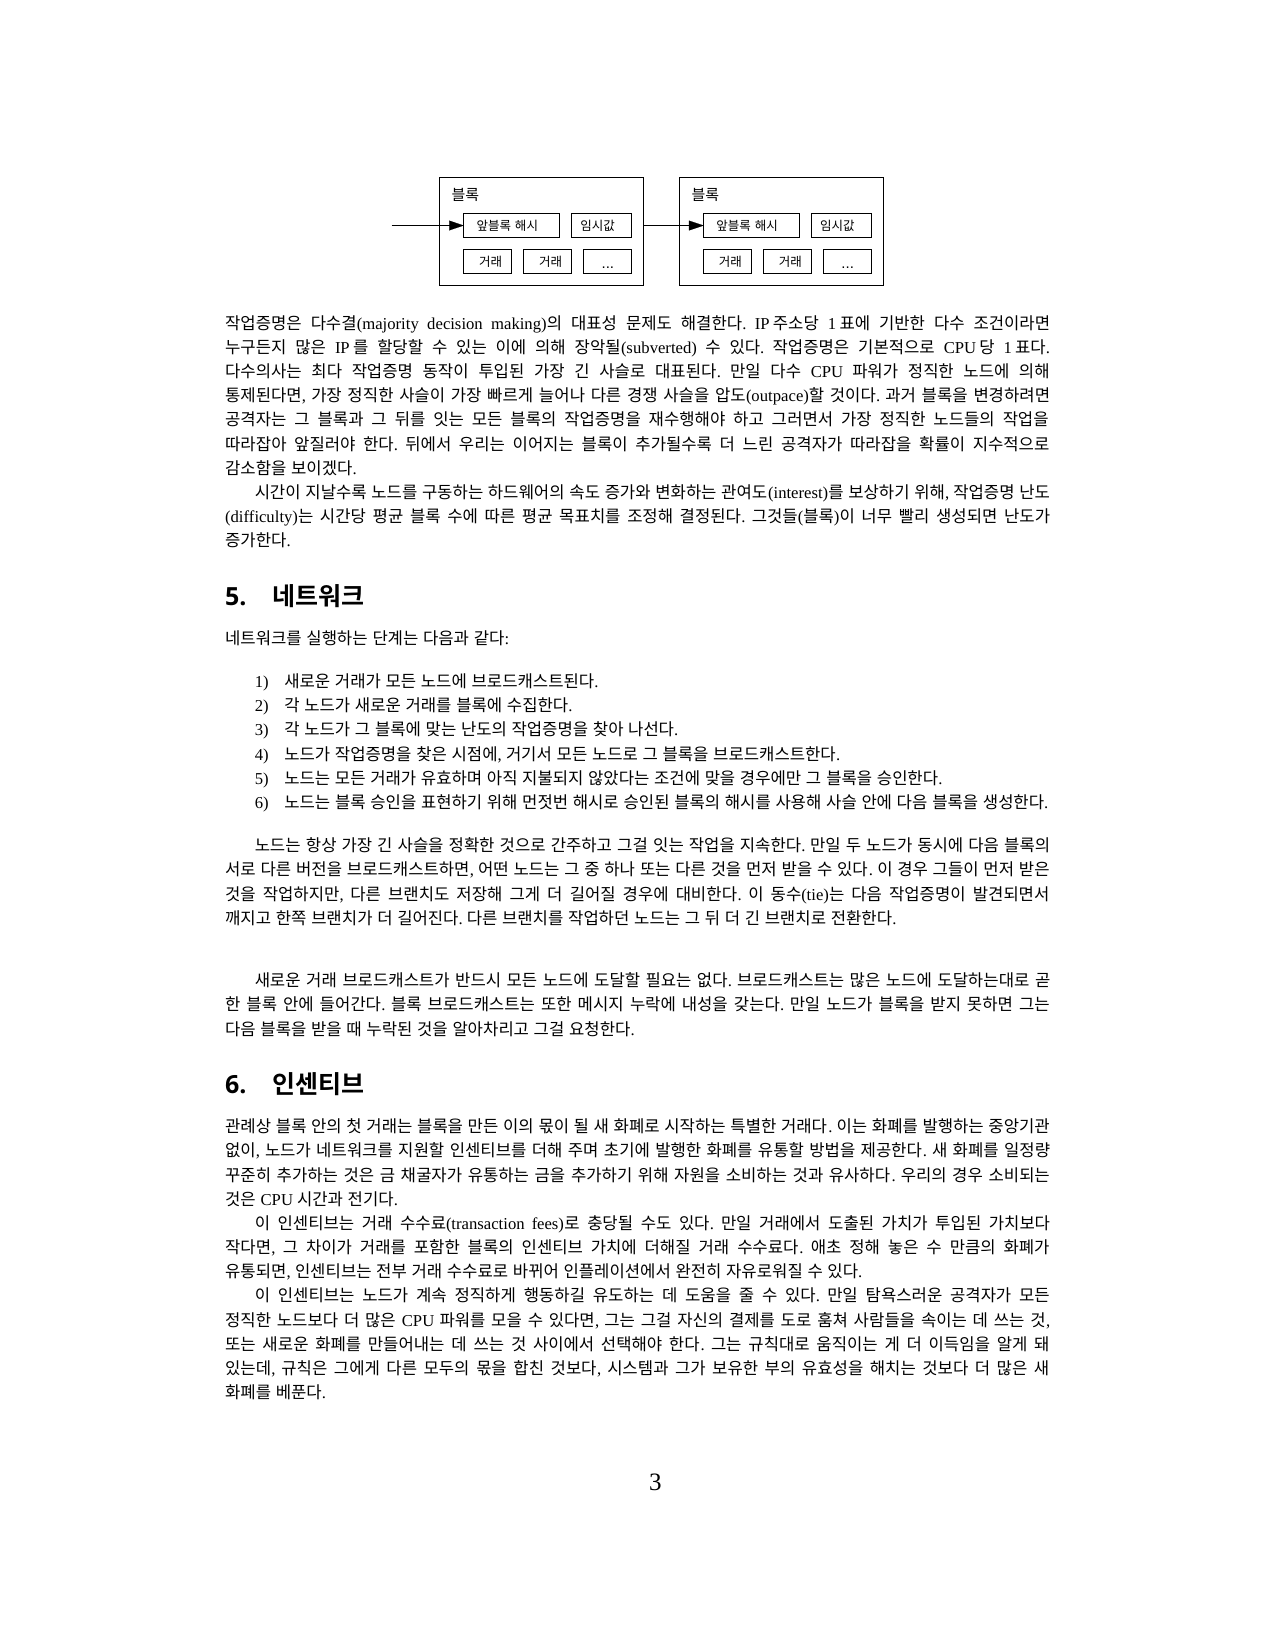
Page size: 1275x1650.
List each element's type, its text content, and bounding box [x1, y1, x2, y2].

text 새로운 거래 브로드캐스트가 반드시 모든 노드에 도달할 필요는 없다. 브로드캐스트는 많은 노드에 도달하는대로 곧 한 블록 안에 들어간다. 블록 브로드캐스트는 또한 메시지 누락에 내성을 갖는다. 만일 노드가 블록을 받지 못하면 그는 다음 블록을 받을 때 누락된 것을 알아차리고 그걸 요청한다. [225, 967, 1050, 1040]
text 이 인센티브는 노드가 계속 정직하게 행동하길 유도하는 데 도움을 줄 수 있다. 만일 탐욕스러운 공격자가 모든 정직한 노드보다 더 많은 CPU 파워를 모을 수 있다면, 그는 그걸 자신의 결제를 도로 훔쳐 사람들을 속이는 데 쓰는 것, 또는 새로운 화폐를 만들어내는 데 쓰는 것 사이에서 선택해야 한다. 그는 규칙대로 움직이는 게 더 이득임을 알게 돼 있는데, 규칙은 그에게 다른 모두의 몫을 합친 것보다, 시스템과 그가 보유한 부의 유효성을 해치는 것보다 더 많은 새 화폐를 베푼다. [225, 1282, 1050, 1403]
list 노드는 모든 거래가 유효하며 아직 지불되지 않았다는 조건에 맞을 경우에만 그 블록을 승인한다. [254, 765, 1050, 789]
list 노드는 블록 승인을 표현하기 위해 먼젓번 해시로 승인된 블록의 해시를 사용해 사슬 안에 다음 블록을 생성한다. [254, 789, 1050, 813]
text 작업증명은 다수결(majority decision making)의 대표성 문제도 해결한다. IP주소당 1표에 기반한 다수 조건이라면 누구든지 많은 IP를 할당할 수 있는 이에 의해 장악될(subverted) 수 있다. 작업증명은 기본적으로 CPU당 1표다. 다수의사는 최다 작업증명 동작이 투입된 가장 긴 사슬로 대표된다. 만일 다수 CPU 파워가 정직한 노드에 의해 통제된다면, 가장 정직한 사슬이 가장 빠르게 늘어나 다른 경쟁 사슬을 압도(outpace)할 것이다. 과거 블록을 변경하려면 공격자는 그 블록과 그 뒤를 잇는 모든 블록의 작업증명을 재수행해야 하고 그러면서 가장 정직한 노드들의 작업을 따라잡아 앞질러야 한다. 뒤에서 우리는 이어지는 블록이 추가될수록 더 느린 공격자가 따라잡을 확률이 지수적으로 감소함을 보이겠다. [225, 310, 1050, 479]
text 이 인센티브는 거래 수수료(transaction fees)로 충당될 수도 있다. 만일 거래에서 도출된 가치가 투입된 가치보다 작다면, 그 차이가 거래를 포함한 블록의 인센티브 가치에 더해질 거래 수수료다. 애초 정해 놓은 수 만큼의 화폐가 유통되면, 인센티브는 전부 거래 수수료로 바뀌어 인플레이션에서 완전히 자유로워질 수 있다. [225, 1210, 1050, 1282]
text 네트워크를 실행하는 단계는 다음과 같다: [225, 625, 1050, 649]
text 관례상 블록 안의 첫 거래는 블록을 만든 이의 몫이 될 새 화폐로 시작하는 특별한 거래다. 이는 화폐를 발행하는 중앙기관 없이, 노드가 네트워크를 지원할 인센티브를 더해 주며 초기에 발행한 화폐를 유통할 방법을 제공한다. 새 화폐를 일정량 꾸준히 추가하는 것은 금 채굴자가 유통하는 금을 추가하기 위해 자원을 소비하는 것과 유사하다. 우리의 경우 소비되는 것은 CPU 시간과 전기다. [225, 1113, 1050, 1210]
list 노드가 작업증명을 찾은 시점에, 거기서 모든 노드로 그 블록을 브로드캐스트한다. [254, 741, 1050, 765]
list 새로운 거래가 모든 노드에 브로드캐스트된다. [254, 668, 1050, 692]
subtitle 5. 네트워크 [225, 576, 1050, 612]
text 시간이 지날수록 노드를 구동하는 하드웨어의 속도 증가와 변화하는 관여도(interest)를 보상하기 위해, 작업증명 난도(difficulty)는 시간당 평균 블록 수에 따른 평균 목표치를 조정해 결정된다. 그것들(블록)이 너무 빨리 생성되면 난도가 증가한다. [225, 479, 1050, 551]
subtitle 6. 인센티브 [225, 1064, 1050, 1101]
list 각 노드가 그 블록에 맞는 난도의 작업증명을 찾아 나선다. [254, 716, 1050, 741]
list 각 노드가 새로운 거래를 블록에 수집한다. [254, 692, 1050, 716]
text 노드는 항상 가장 긴 사슬을 정확한 것으로 간주하고 그걸 잇는 작업을 지속한다. 만일 두 노드가 동시에 다음 블록의 서로 다른 버전을 브로드캐스트하면, 어떤 노드는 그 중 하나 또는 다른 것을 먼저 받을 수 있다. 이 경우 그들이 먼저 받은 것을 작업하지만, 다른 브랜치도 저장해 그게 더 길어질 경우에 대비한다. 이 동수(tie)는 다음 작업증명이 발견되면서 깨지고 한쪽 브랜치가 더 길어진다. 다른 브랜치를 작업하던 노드는 그 뒤 더 긴 브랜치로 전환한다. [225, 832, 1050, 929]
